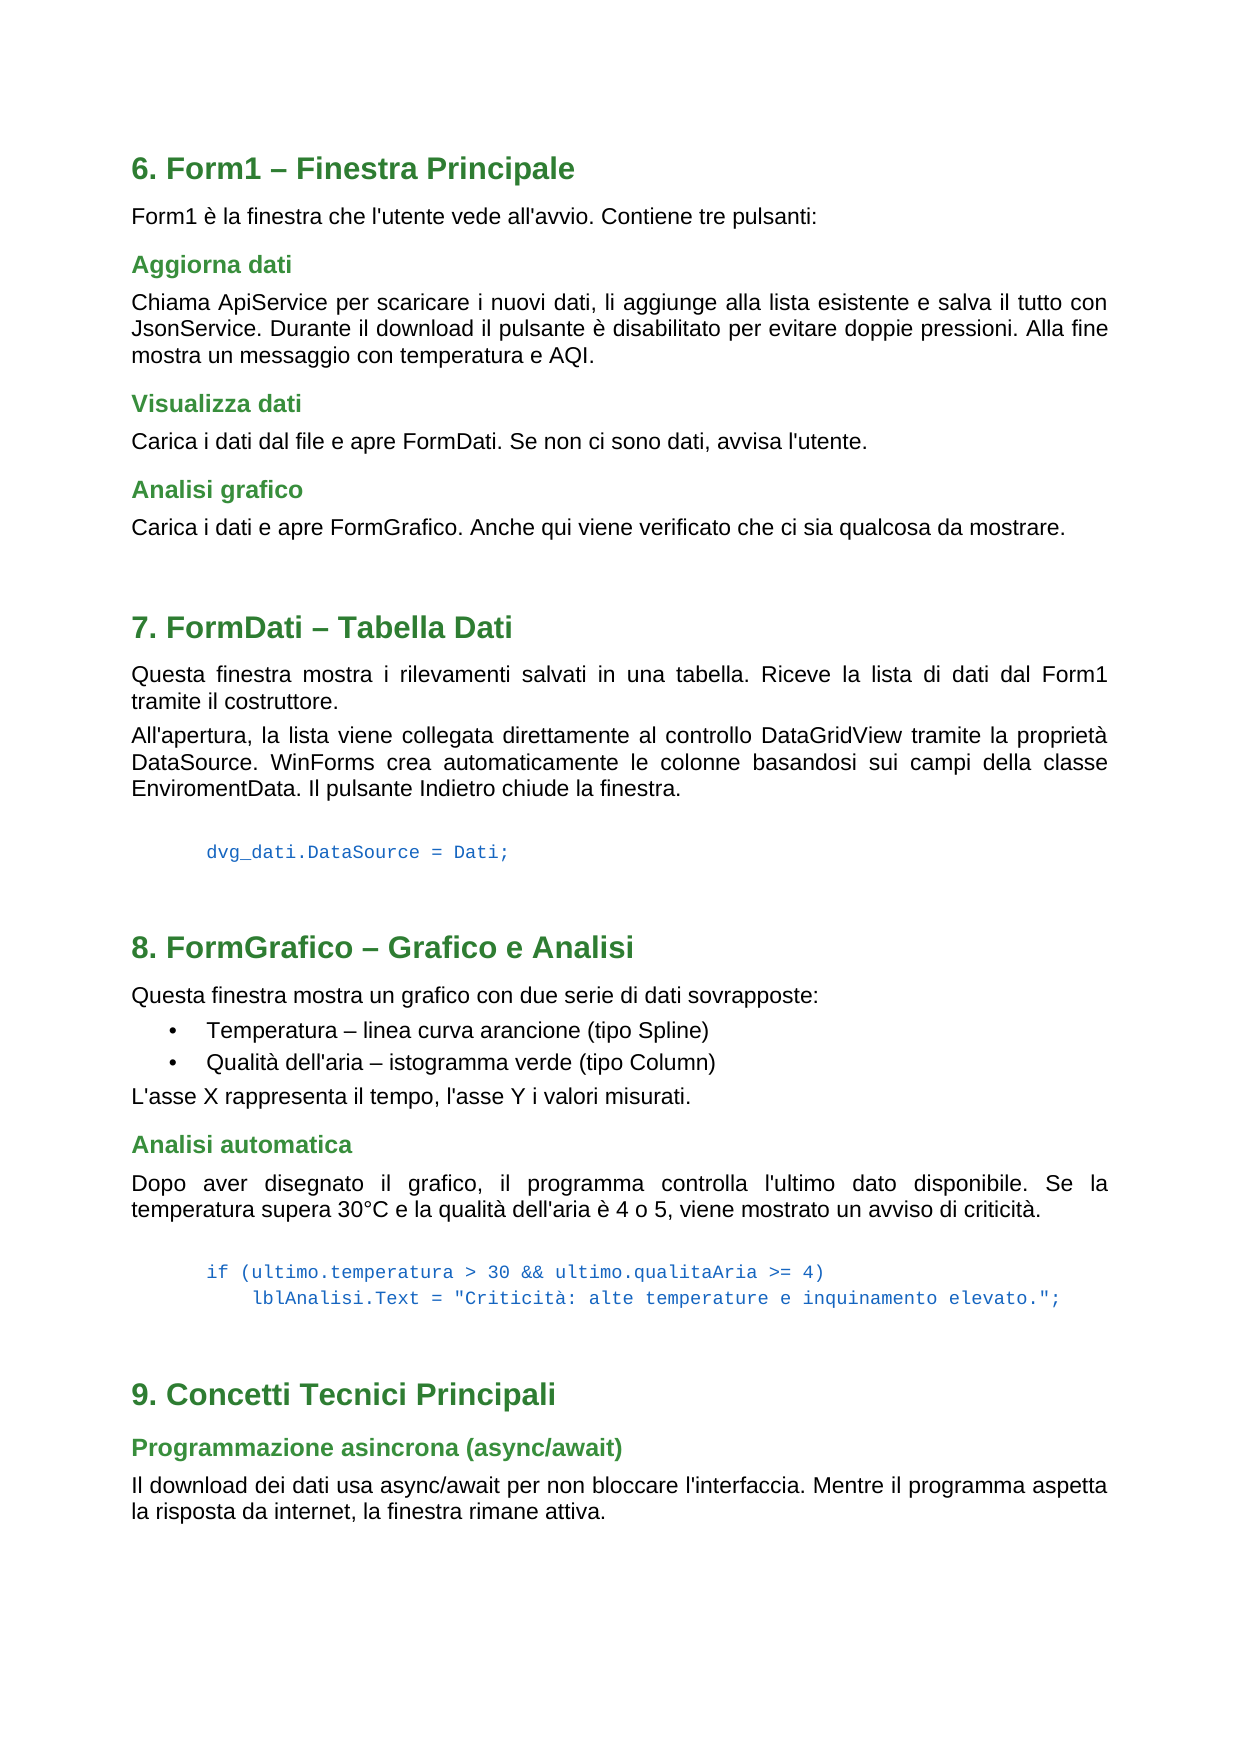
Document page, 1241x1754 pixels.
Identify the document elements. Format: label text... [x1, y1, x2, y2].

text Questa finestra mostra i rilevamenti salvati in una tabella. Riceve la lista di dati dal Form1 tramite il costruttore. [131, 661, 1109, 714]
subtitle 9. Concetti Tecnici Principali [131, 1376, 1109, 1412]
list Temperatura – linea curva arancione (tipo Spline) [169, 1017, 1109, 1043]
subtitle 6. Form1 – Finestra Principale [131, 150, 1109, 186]
text Carica i dati e apre FormGrafico. Anche qui viene verificato che ci sia qualcosa da mostrare. [131, 514, 1109, 541]
text Il download dei dati usa async/await per non bloccare l'interfaccia. Mentre il programma aspetta la risposta da internet, la finestra rimane attiva. [131, 1472, 1109, 1524]
subtitle Analisi automatica [131, 1130, 1109, 1159]
subtitle Aggiorna dati [131, 250, 1109, 278]
text All'apertura, la lista viene collegata direttamente al controllo DataGridView tramite la proprietà DataSource. WinForms crea automaticamente le colonne basandosi sui campi della classe EnviromentData. Il pulsante Indietro chiude la finestra. [131, 722, 1109, 801]
subtitle Analisi grafico [131, 475, 1109, 504]
subtitle 8. FormGrafico – Grafico e Analisi [131, 929, 1109, 966]
subtitle Programmazione asincrona (async/await) [131, 1432, 1109, 1461]
text lblAnalisi.Text = "Criticità: alte temperature e inquinamento elevato."; [206, 1288, 1109, 1310]
text L'asse X rappresenta il tempo, l'asse Y i valori misurati. [131, 1083, 1109, 1109]
text dvg_dati.DataSource = Dati; [206, 842, 1109, 864]
list Qualità dell'aria – istogramma verde (tipo Column) [169, 1048, 1109, 1075]
text Questa finestra mostra un grafico con due serie di dati sovrapposte: [131, 982, 1109, 1008]
text if (ultimo.temperatura > 30 && ultimo.qualitaAria >= 4) [206, 1263, 1109, 1284]
text Chiama ApiService per scaricare i nuovi dati, li aggiunge alla lista esistente e salva il tutto con JsonService. Durante il download il pulsante è disabilitato per evitare doppie pressioni. Alla fine mostra un messaggio con temperatura e AQI. [131, 289, 1109, 368]
text Carica i dati dal file e apre FormDati. Se non ci sono dati, avvisa l'utente. [131, 428, 1109, 454]
subtitle Visualizza dati [131, 389, 1109, 418]
subtitle 7. FormDati – Tabella Dati [131, 609, 1109, 645]
text Form1 è la finestra che l'utente vede all'avvio. Contiene tre pulsanti: [131, 203, 1109, 229]
text Dopo aver disegnato il grafico, il programma controlla l'ultimo dato disponibile. Se la temperatura supera 30°C e la qualità dell'aria è 4 o 5, viene mostrato un avviso di criticità. [131, 1169, 1109, 1222]
